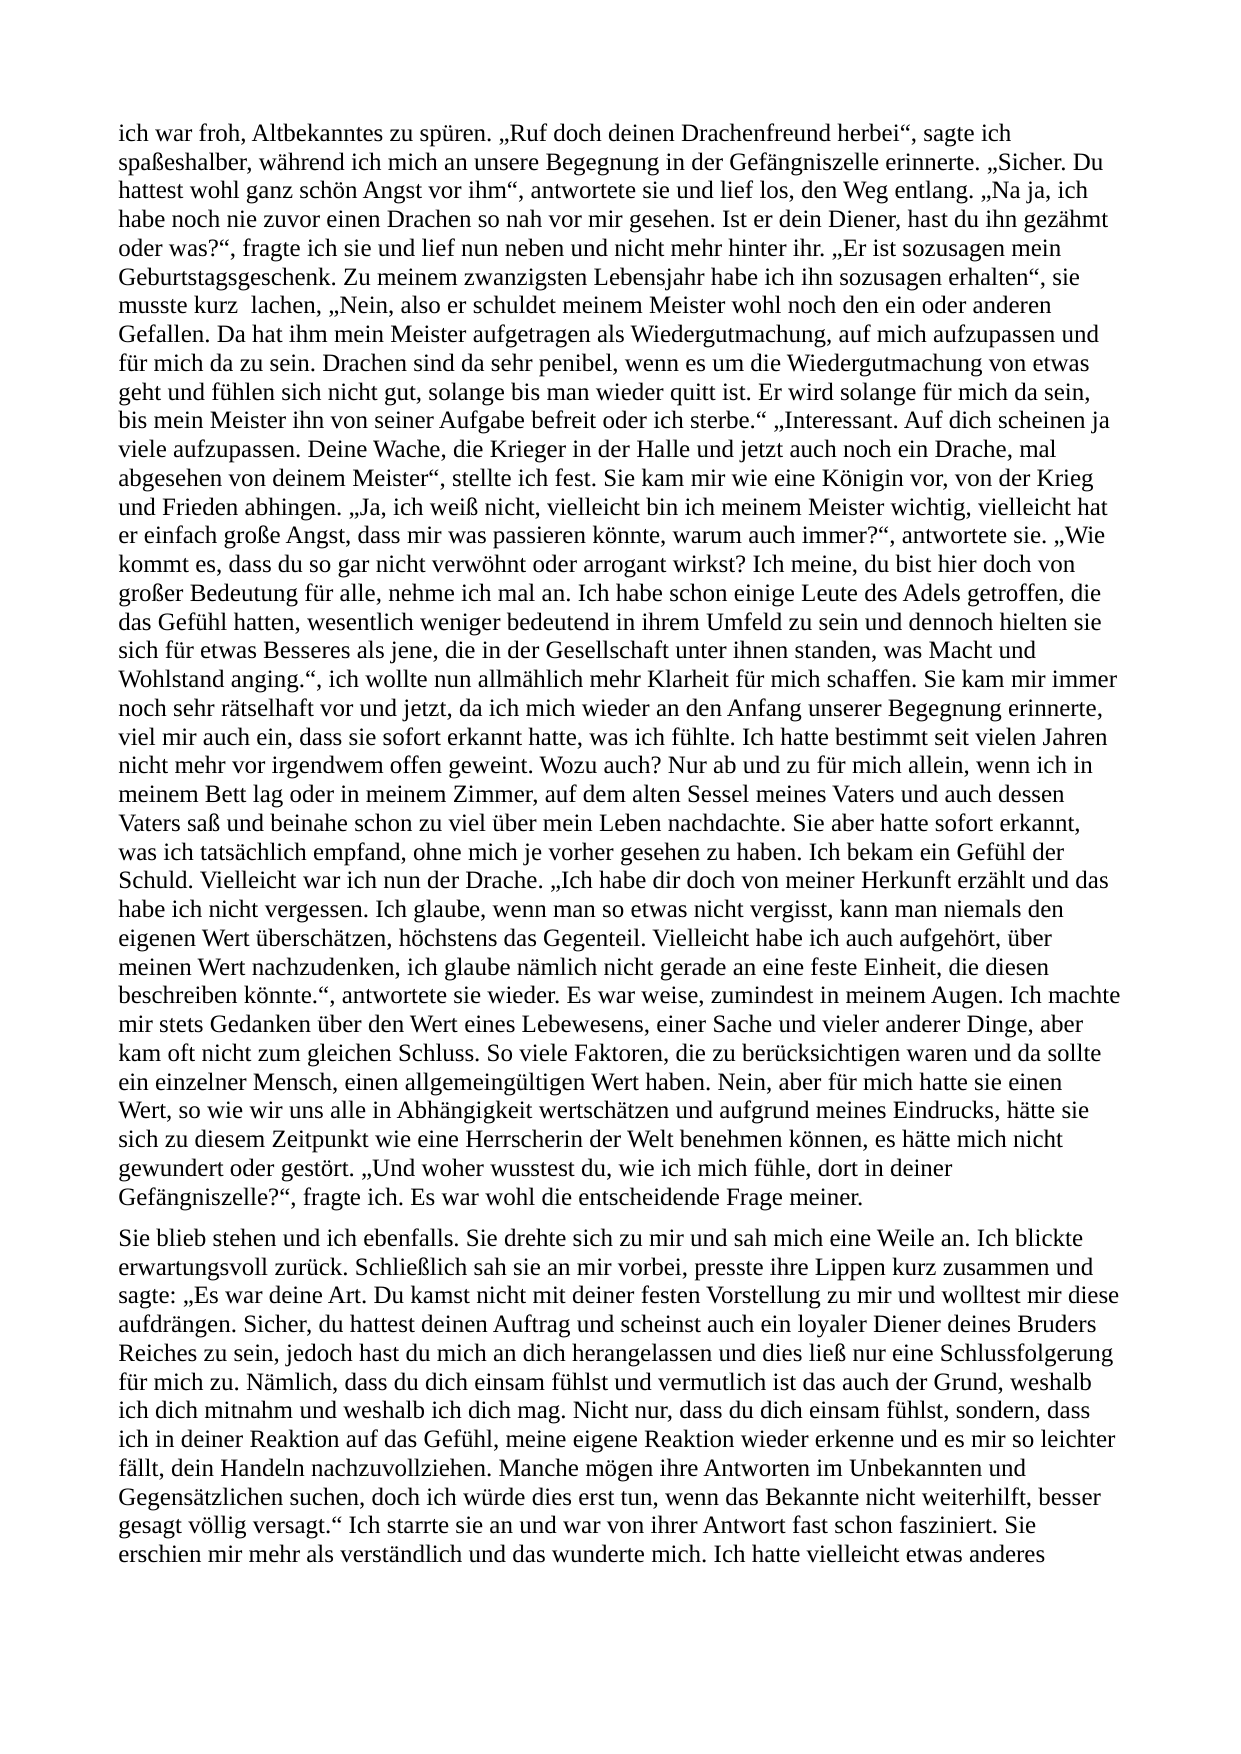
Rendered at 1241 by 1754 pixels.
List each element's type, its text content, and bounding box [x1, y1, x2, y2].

text Sie blieb stehen und ich ebenfalls. Sie drehte sich zu mir und sah mich eine Weile an. Ich blickte erwartungsvoll zurück. Schließlich sah sie an mir vorbei, presste ihre Lippen kurz zusammen und sagte: „Es war deine Art. Du kamst nicht mit deiner festen Vorstellung zu mir und wolltest mir diese aufdrängen. Sicher, du hattest deinen Auftrag und scheinst auch ein loyaler Diener deines Bruders Reiches zu sein, jedoch hast du mich an dich herangelassen und dies ließ nur eine Schlussfolgerung für mich zu. Nämlich, dass du dich einsam fühlst und vermutlich ist das auch der Grund, weshalb ich dich mitnahm und weshalb ich dich mag. Nicht nur, dass du dich einsam fühlst, sondern, dass ich in deiner Reaktion auf das Gefühl, meine eigene Reaktion wieder erkenne und es mir so leichter fällt, dein Handeln nachzuvollziehen. Manche mögen ihre Antworten im Unbekannten und Gegensätzlichen suchen, doch ich würde dies erst tun, wenn das Bekannte nicht weiterhilft, besser gesagt völlig versagt.“ Ich starrte sie an und war von ihrer Antwort fast schon fasziniert. Sie erschien mir mehr als verständlich und das wunderte mich. Ich hatte vielleicht etwas anderes [118, 1223, 1122, 1568]
text ich war froh, Altbekanntes zu spüren. „Ruf doch deinen Drachenfreund herbei“, sagte ich spaßeshalber, während ich mich an unsere Begegnung in der Gefängniszelle erinnerte. „Sicher. Du hattest wohl ganz schön Angst vor ihm“, antwortete sie und lief los, den Weg entlang. „Na ja, ich habe noch nie zuvor einen Drachen so nah vor mir gesehen. Ist er dein Diener, hast du ihn gezähmt oder was?“, fragte ich sie und lief nun neben und nicht mehr hinter ihr. „Er ist sozusagen mein Geburtstagsgeschenk. Zu meinem zwanzigsten Lebensjahr habe ich ihn sozusagen erhalten“, sie musste kurz lachen, „Nein, also er schuldet meinem Meister wohl noch den ein oder anderen Gefallen. Da hat ihm mein Meister aufgetragen als Wiedergutmachung, auf mich aufzupassen und für mich da zu sein. Drachen sind da sehr penibel, wenn es um die Wiedergutmachung von etwas geht und fühlen sich nicht gut, solange bis man wieder quitt ist. Er wird solange für mich da sein, bis mein Meister ihn von seiner Aufgabe befreit oder ich sterbe.“ „Interessant. Auf dich scheinen ja viele aufzupassen. Deine Wache, die Krieger in der Halle und jetzt auch noch ein Drache, mal abgesehen von deinem Meister“, stellte ich fest. Sie kam mir wie eine Königin vor, von der Krieg und Frieden abhingen. „Ja, ich weiß nicht, vielleicht bin ich meinem Meister wichtig, vielleicht hat er einfach große Angst, dass mir was passieren könnte, warum auch immer?“, antwortete sie. „Wie kommt es, dass du so gar nicht verwöhnt oder arrogant wirkst? Ich meine, du bist hier doch von großer Bedeutung für alle, nehme ich mal an. Ich habe schon einige Leute des Adels getroffen, die das Gefühl hatten, wesentlich weniger bedeutend in ihrem Umfeld zu sein und dennoch hielten sie sich für etwas Besseres als jene, die in der Gesellschaft unter ihnen standen, was Macht und Wohlstand anging.“, ich wollte nun allmählich mehr Klarheit für mich schaffen. Sie kam mir immer noch sehr rätselhaft vor und jetzt, da ich mich wieder an den Anfang unserer Begegnung erinnerte, viel mir auch ein, dass sie sofort erkannt hatte, was ich fühlte. Ich hatte bestimmt seit vielen Jahren nicht mehr vor irgendwem offen geweint. Wozu auch? Nur ab und zu für mich allein, wenn ich in meinem Bett lag oder in meinem Zimmer, auf dem alten Sessel meines Vaters und auch dessen Vaters saß und beinahe schon zu viel über mein Leben nachdachte. Sie aber hatte sofort erkannt, was ich tatsächlich empfand, ohne mich je vorher gesehen zu haben. Ich bekam ein Gefühl der Schuld. Vielleicht war ich nun der Drache. „Ich habe dir doch von meiner Herkunft erzählt und das habe ich nicht vergessen. Ich glaube, wenn man so etwas nicht vergisst, kann man niemals den eigenen Wert überschätzen, höchstens das Gegenteil. Vielleicht habe ich auch aufgehört, über meinen Wert nachzudenken, ich glaube nämlich nicht gerade an eine feste Einheit, die diesen beschreiben könnte.“, antwortete sie wieder. Es war weise, zumindest in meinem Augen. Ich machte mir stets Gedanken über den Wert eines Lebewesens, einer Sache und vieler anderer Dinge, aber kam oft nicht zum gleichen Schluss. So viele Faktoren, die zu berücksichtigen waren und da sollte ein einzelner Mensch, einen allgemeingültigen Wert haben. Nein, aber für mich hatte sie einen Wert, so wie wir uns alle in Abhängigkeit wertschätzen und aufgrund meines Eindrucks, hätte sie sich zu diesem Zeitpunkt wie eine Herrscherin der Welt benehmen können, es hätte mich nicht gewundert oder gestört. „Und woher wusstest du, wie ich mich fühle, dort in deiner Gefängniszelle?“, fragte ich. Es war wohl die entscheidende Frage meiner. [118, 118, 1122, 1211]
